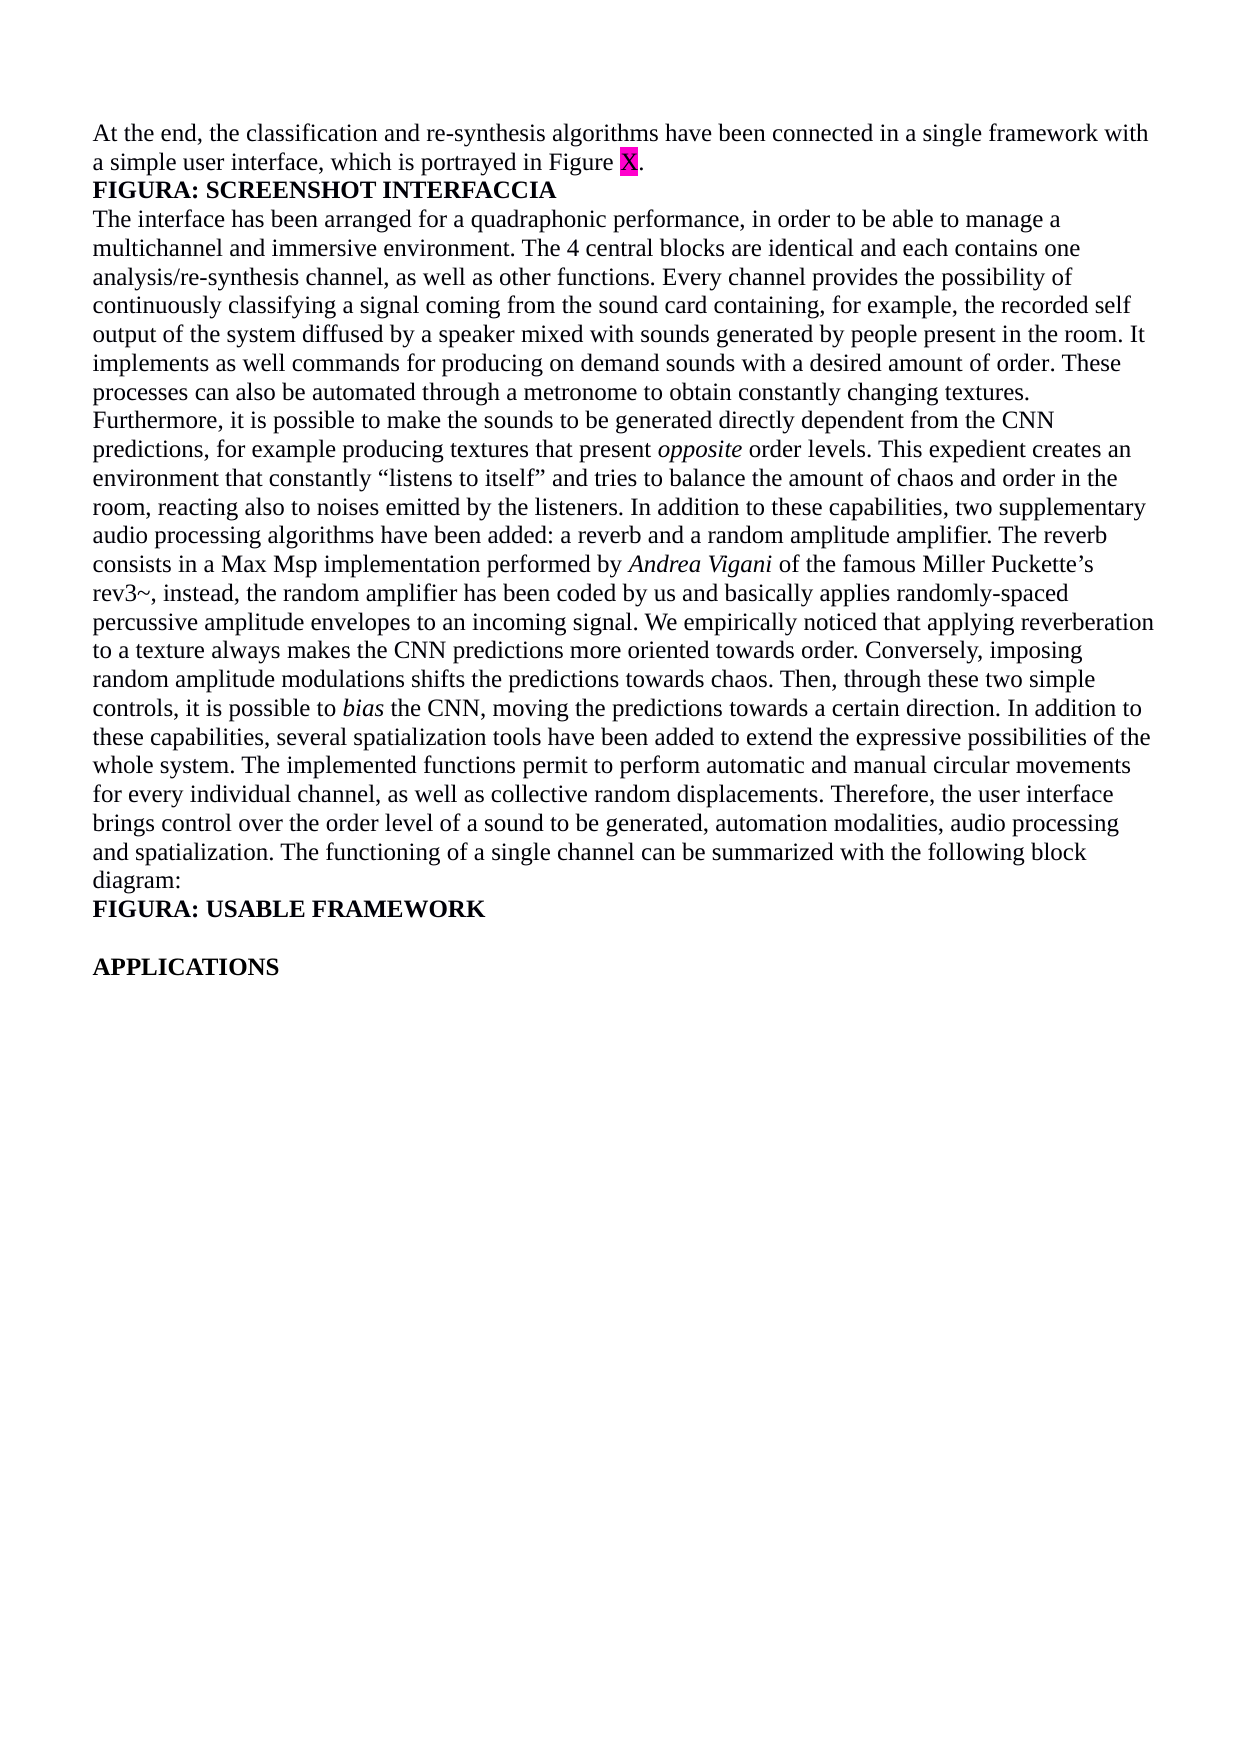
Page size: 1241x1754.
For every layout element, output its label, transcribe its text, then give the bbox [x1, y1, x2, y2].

text The interface has been arranged for a quadraphonic performance, in order to be able to manage a multichannel and immersive environment. The 4 central blocks are identical and each contains one analysis/re-synthesis channel, as well as other functions. Every channel provides the possibility of continuously classifying a signal coming from the sound card containing, for example, the recorded self output of the system diffused by a speaker mixed with sounds generated by people present in the room. It implements as well commands for producing on demand sounds with a desired amount of order. These processes can also be automated through a metronome to obtain constantly changing textures. Furthermore, it is possible to make the sounds to be generated directly dependent from the CNN predictions, for example producing textures that present opposite order levels. This expedient creates an environment that constantly “listens to itself” and tries to balance the amount of chaos and order in the room, reacting also to noises emitted by the listeners. In addition to these capabilities, two supplementary audio processing algorithms have been added: a reverb and a random amplitude amplifier. The reverb consists in a Max Msp implementation performed by Andrea Vigani of the famous Miller Puckette’s rev3~, instead, the random amplifier has been coded by us and basically applies randomly-spaced percussive amplitude envelopes to an incoming signal. We empirically noticed that applying reverberation to a texture always makes the CNN predictions more oriented towards order. Conversely, imposing random amplitude modulations shifts the predictions towards chaos. Then, through these two simple controls, it is possible to bias the CNN, moving the predictions towards a certain direction. In addition to these capabilities, several spatialization tools have been added to extend the expressive possibilities of the whole system. The implemented functions permit to perform automatic and manual circular movements for every individual channel, as well as collective random displacements. Therefore, the user interface brings control over the order level of a sound to be generated, automation modalities, audio processing and spatialization. The functioning of a single channel can be summarized with the following block diagram: [92, 204, 1160, 894]
text At the end, the classification and re-synthesis algorithms have been connected in a single framework with a simple user interface, which is portrayed in Figure X. [92, 118, 1160, 176]
text FIGURA: SCREENSHOT INTERFACCIA [92, 176, 1160, 204]
text FIGURA: USABLE FRAMEWORK [92, 894, 1160, 923]
text APPLICATIONS [92, 952, 1160, 981]
